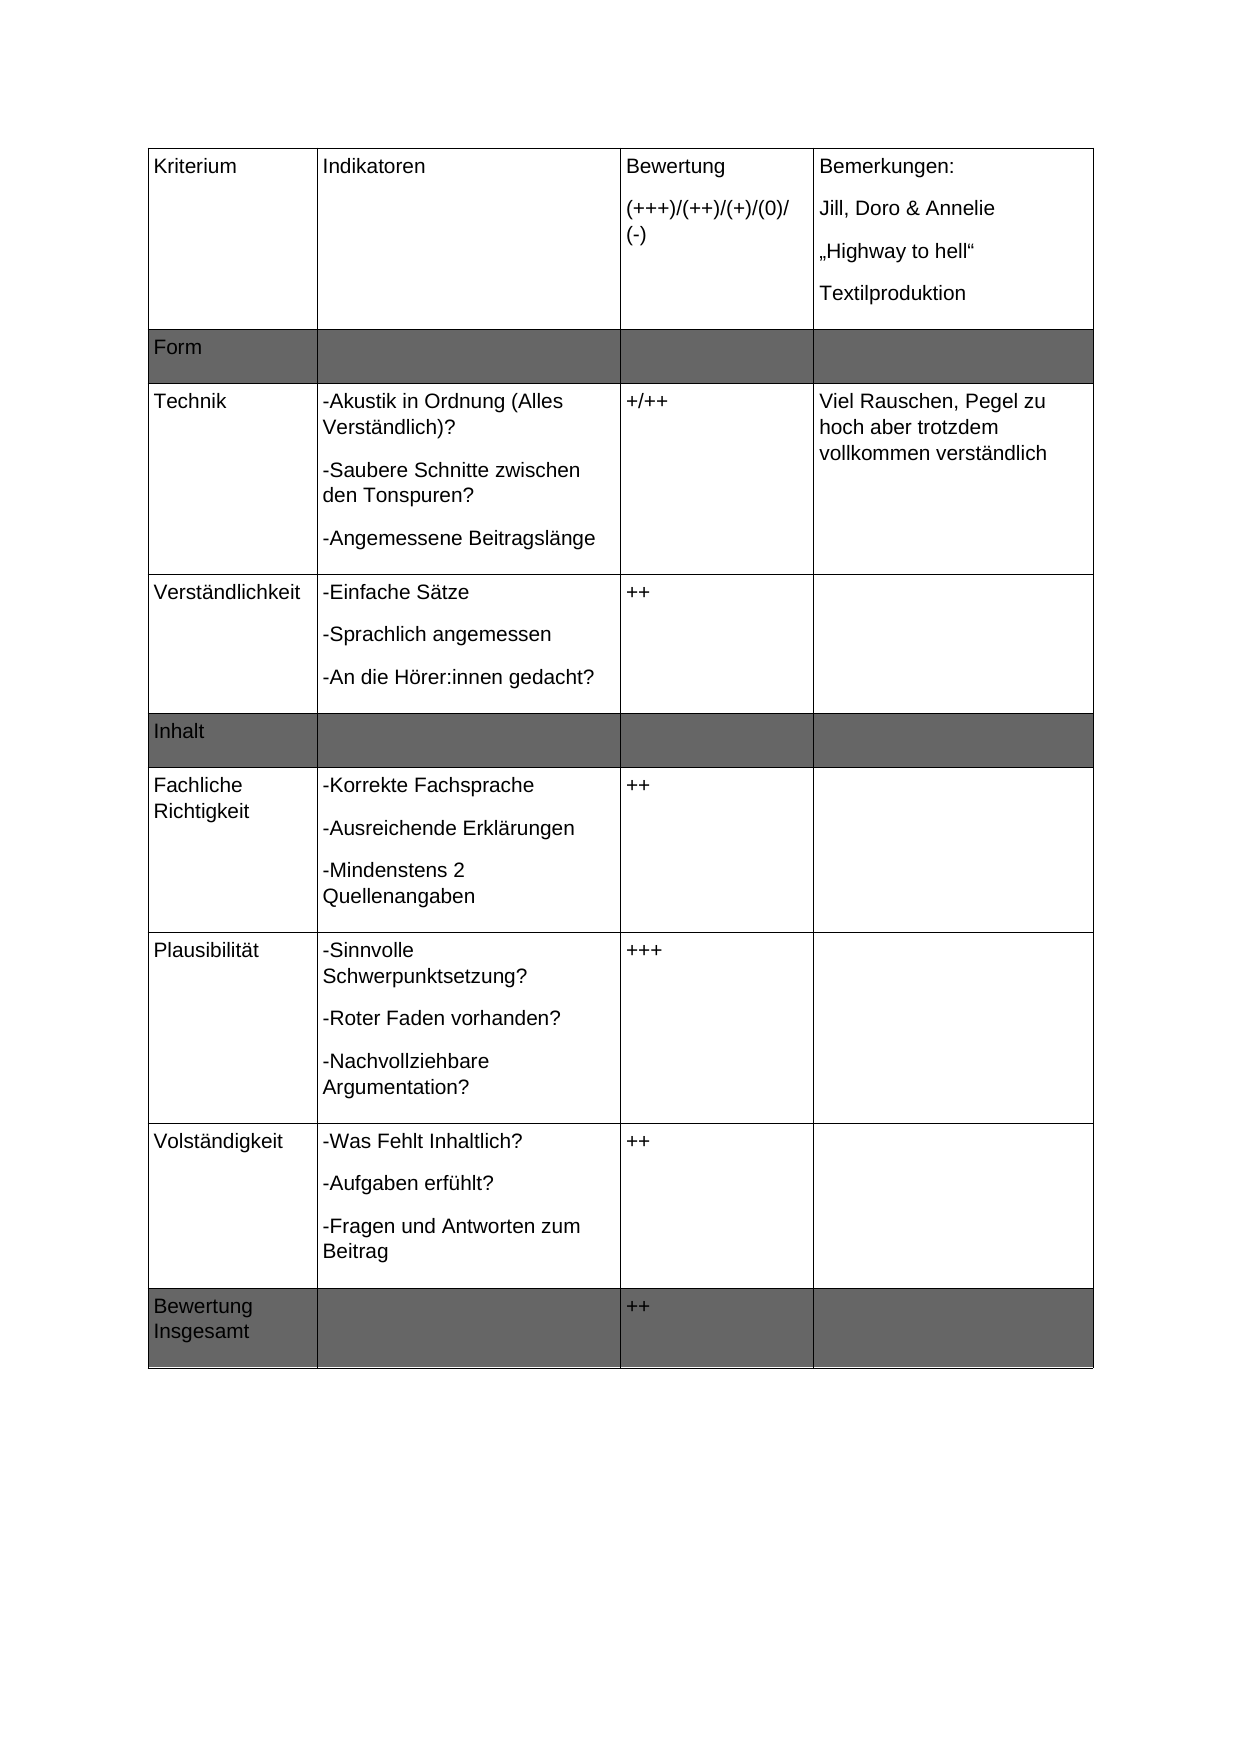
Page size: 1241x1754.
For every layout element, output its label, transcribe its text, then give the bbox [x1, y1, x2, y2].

table_cell +/++ [621, 384, 813, 574]
table_header Kriterium [149, 149, 317, 329]
table_cell -Sinnvolle Schwerpunktsetzung? -Roter Faden vorhanden? -Nachvollziehbare Argumentation? [318, 933, 620, 1123]
table_cell Technik [149, 384, 317, 574]
table_header Indikatoren [318, 149, 620, 329]
table_cell [814, 768, 1093, 932]
table_cell ++ [621, 1124, 813, 1288]
table_cell +++ [621, 933, 813, 1123]
table_cell [318, 330, 620, 383]
table_cell Verständlichkeit [149, 575, 317, 713]
table_cell [814, 575, 1093, 713]
table_cell [318, 714, 620, 767]
table_cell -Was Fehlt Inhaltlich? -Aufgaben erfühlt? -Fragen und Antworten zum Beitrag [318, 1124, 620, 1288]
table_cell [814, 1124, 1093, 1288]
table_cell -Akustik in Ordnung (Alles Verständlich)? -Saubere Schnitte zwischen den Tonspuren? -Angemessene Beitragslänge [318, 384, 620, 574]
table_cell [814, 330, 1093, 383]
table_cell [318, 1289, 620, 1367]
table_cell Volständigkeit [149, 1124, 317, 1288]
table_cell [621, 714, 813, 767]
table_cell [621, 330, 813, 383]
table_header Bemerkungen: Jill, Doro & Annelie „Highway to hell“ Textilproduktion [814, 149, 1093, 329]
table_cell -Korrekte Fachsprache -Ausreichende Erklärungen -Mindenstens 2 Quellenangaben [318, 768, 620, 932]
table_cell -Einfache Sätze -Sprachlich angemessen -An die Hörer:innen gedacht? [318, 575, 620, 713]
table_cell Form [149, 330, 317, 383]
table_cell ++ [621, 1289, 813, 1367]
table_cell ++ [621, 768, 813, 932]
table_cell [814, 933, 1093, 1123]
table_cell ++ [621, 575, 813, 713]
table_cell Viel Rauschen, Pegel zu hoch aber trotzdem vollkommen verständlich [814, 384, 1093, 574]
table_cell [814, 714, 1093, 767]
table_cell Plausibilität [149, 933, 317, 1123]
table_cell [814, 1289, 1093, 1367]
table_cell Bewertung Insgesamt [149, 1289, 317, 1367]
table_cell Fachliche Richtigkeit [149, 768, 317, 932]
table_header Bewertung (+++)/(++)/(+)/(0)/(-) [621, 149, 813, 329]
table_cell Inhalt [149, 714, 317, 767]
